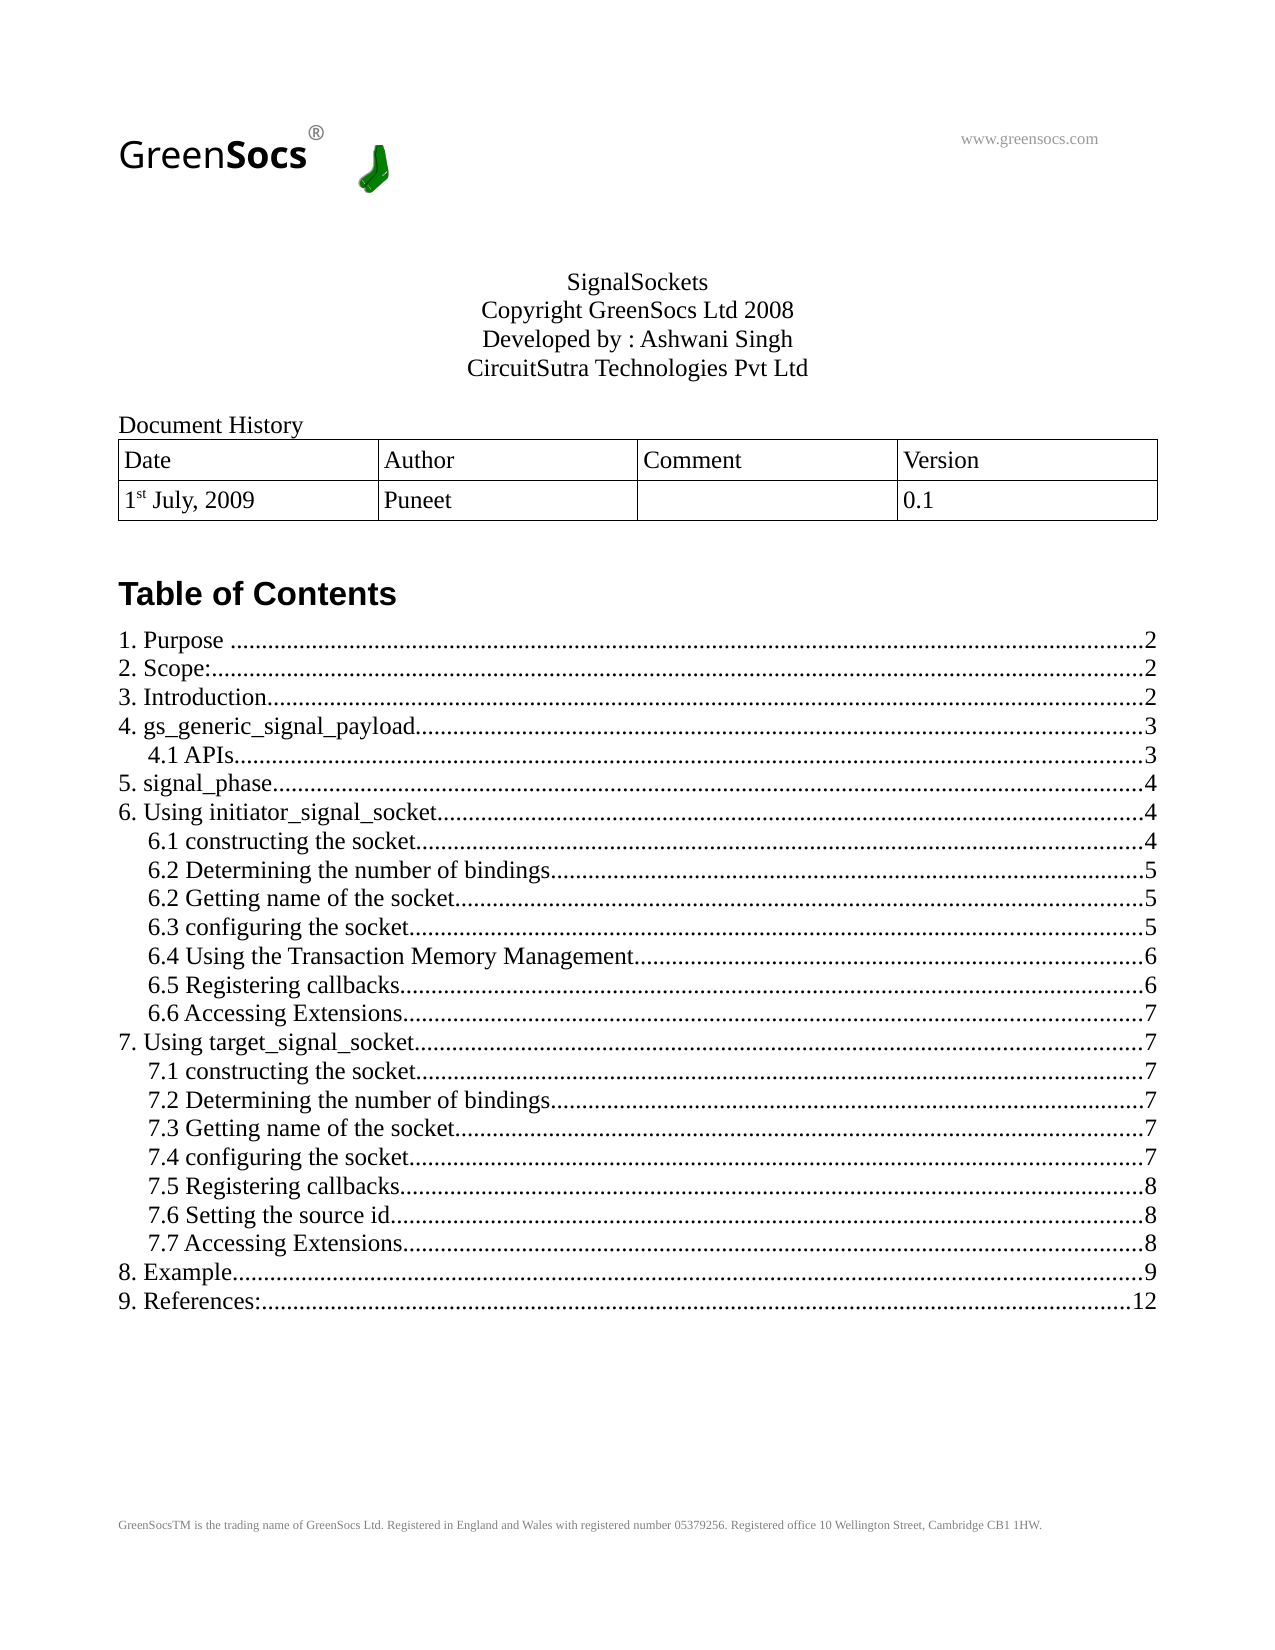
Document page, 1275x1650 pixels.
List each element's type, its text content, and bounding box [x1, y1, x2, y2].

text 6.6 Accessing Extensions 7 [148, 998, 1157, 1027]
text 7.2 Determining the number of bindings 7 [148, 1085, 1157, 1113]
text 7.4 configuring the socket 7 [148, 1142, 1157, 1171]
text 6.3 configuring the socket 5 [148, 912, 1157, 941]
text 6.4 Using the Transaction Memory Management 6 [148, 941, 1157, 970]
text Developed by : Ashwani Singh [118, 324, 1157, 353]
text CircuitSutra Technologies Pvt Ltd [118, 353, 1157, 382]
text 7.6 Setting the source id 8 [148, 1200, 1157, 1228]
table_cell 0.1 [898, 481, 1157, 520]
text 7.5 Registering callbacks 8 [148, 1171, 1157, 1200]
text 7.7 Accessing Extensions 8 [148, 1228, 1157, 1257]
text Copyright GreenSocs Ltd 2008 [118, 296, 1157, 324]
table_header Date [119, 440, 378, 479]
text 7.3 Getting name of the socket 7 [148, 1113, 1157, 1142]
subtitle Table of Contents [118, 574, 1157, 612]
text 5. signal_phase 4 [118, 768, 1157, 797]
picture [357, 145, 389, 194]
text SignalSockets [118, 267, 1157, 296]
text 6. Using initiator_signal_socket 4 [118, 797, 1157, 826]
text 8. Example 9 [118, 1257, 1157, 1286]
text 7. Using target_signal_socket 7 [118, 1027, 1157, 1056]
text 6.2 Determining the number of bindings 5 [148, 855, 1157, 883]
text 1. Purpose 2 [118, 625, 1157, 653]
text 6.2 Getting name of the socket 5 [148, 883, 1157, 912]
text Document History [118, 411, 1157, 439]
text 9. References: 12 [118, 1286, 1157, 1315]
table_cell [638, 481, 897, 520]
text 6.5 Registering callbacks 6 [148, 970, 1157, 998]
text 4.1 APIs 3 [148, 740, 1157, 768]
table_cell 1st July, 2009 [119, 481, 378, 520]
text 3. Introduction 2 [118, 682, 1157, 711]
text 2. Scope: 2 [118, 653, 1157, 682]
table_header Comment [638, 440, 897, 479]
table_header Version [898, 440, 1157, 479]
table_header Author [379, 440, 637, 479]
text 7.1 constructing the socket 7 [148, 1056, 1157, 1085]
table_cell Puneet [379, 481, 637, 520]
text 6.1 constructing the socket 4 [148, 826, 1157, 855]
text 4. gs_generic_signal_payload 3 [118, 711, 1157, 740]
